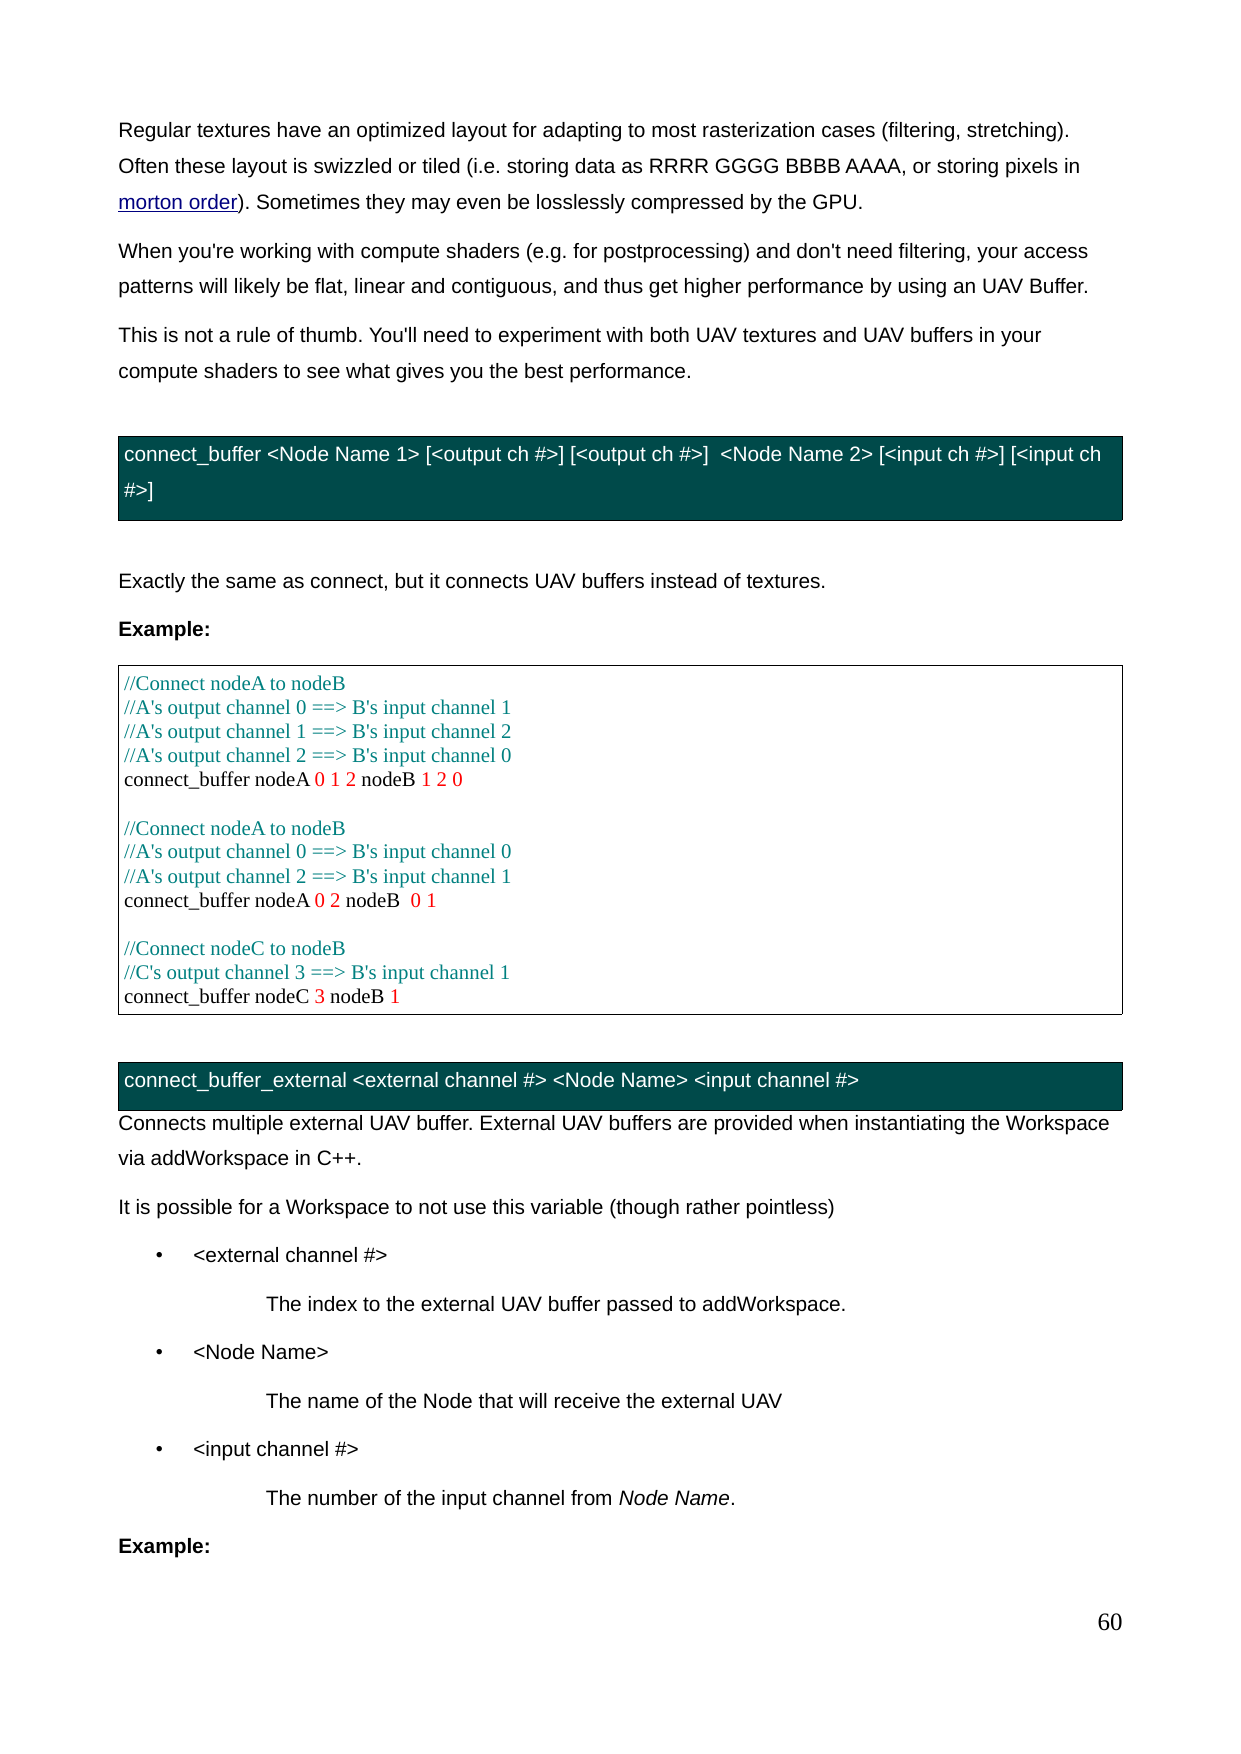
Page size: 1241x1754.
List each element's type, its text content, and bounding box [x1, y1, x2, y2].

text Example: [118, 617, 1122, 641]
text This is not a rule of thumb. You'll need to experiment with both UAV textures and UAV buffers in your compute shaders to see what gives you the best performance. [118, 323, 1122, 383]
text The name of the Node that will receive the external UAV [266, 1389, 1122, 1413]
text Connects multiple external UAV buffer. External UAV buffers are provided when instantiating the Workspace via addWorkspace in C++. [118, 1111, 1122, 1170]
text It is possible for a Workspace to not use this variable (though rather pointless) [118, 1195, 1122, 1219]
list <input channel #> [156, 1437, 1122, 1461]
text Example: [118, 1534, 1122, 1558]
table_header connect_buffer <Node Name 1> [<output ch #>] [<output ch #>] <Node Name 2> [<input ch #>] [<input ch #>] [119, 437, 1122, 520]
text The number of the input channel from Node Name. [266, 1486, 1122, 1509]
table_header connect_buffer_external <external channel #> <Node Name> <input channel #> [119, 1063, 1122, 1110]
text Regular textures have an optimized layout for adapting to most rasterization cases (filtering, stretching). Often these layout is swizzled or tiled (i.e. storing data as RRRR GGGG BBBB AAAA, or storing pixels in morton order). Sometimes they may even be losslessly compressed by the GPU. [118, 118, 1122, 214]
text The index to the external UAV buffer passed to addWorkspace. [118, 1292, 1122, 1316]
text Exactly the same as connect, but it connects UAV buffers instead of textures. [118, 568, 1122, 592]
table_header //Connect nodeA to nodeB //A's output channel 0 ==> B's input channel 1 //A's output channel 1 ==> B's input channel 2 //A's output channel 2 ==> B's input channel 0 connect_buffer nodeA 0 1 2 nodeB 1 2 0 //Connect nodeA to nodeB //A's output channel 0 ==> B's input channel 0 //A's output channel 2 ==> B's input channel 1 connect_buffer nodeA 0 2 nodeB 0 1 //Connect nodeC to nodeB //C's output channel 3 ==> B's input channel 1 connect_buffer nodeC 3 nodeB 1 [119, 666, 1122, 1014]
list <Node Name> [156, 1340, 1122, 1364]
text When you're working with compute shaders (e.g. for postprocessing) and don't need filtering, your access patterns will likely be flat, linear and contiguous, and thus get higher performance by using an UAV Buffer. [118, 238, 1122, 298]
list <external channel #> [156, 1243, 1122, 1267]
